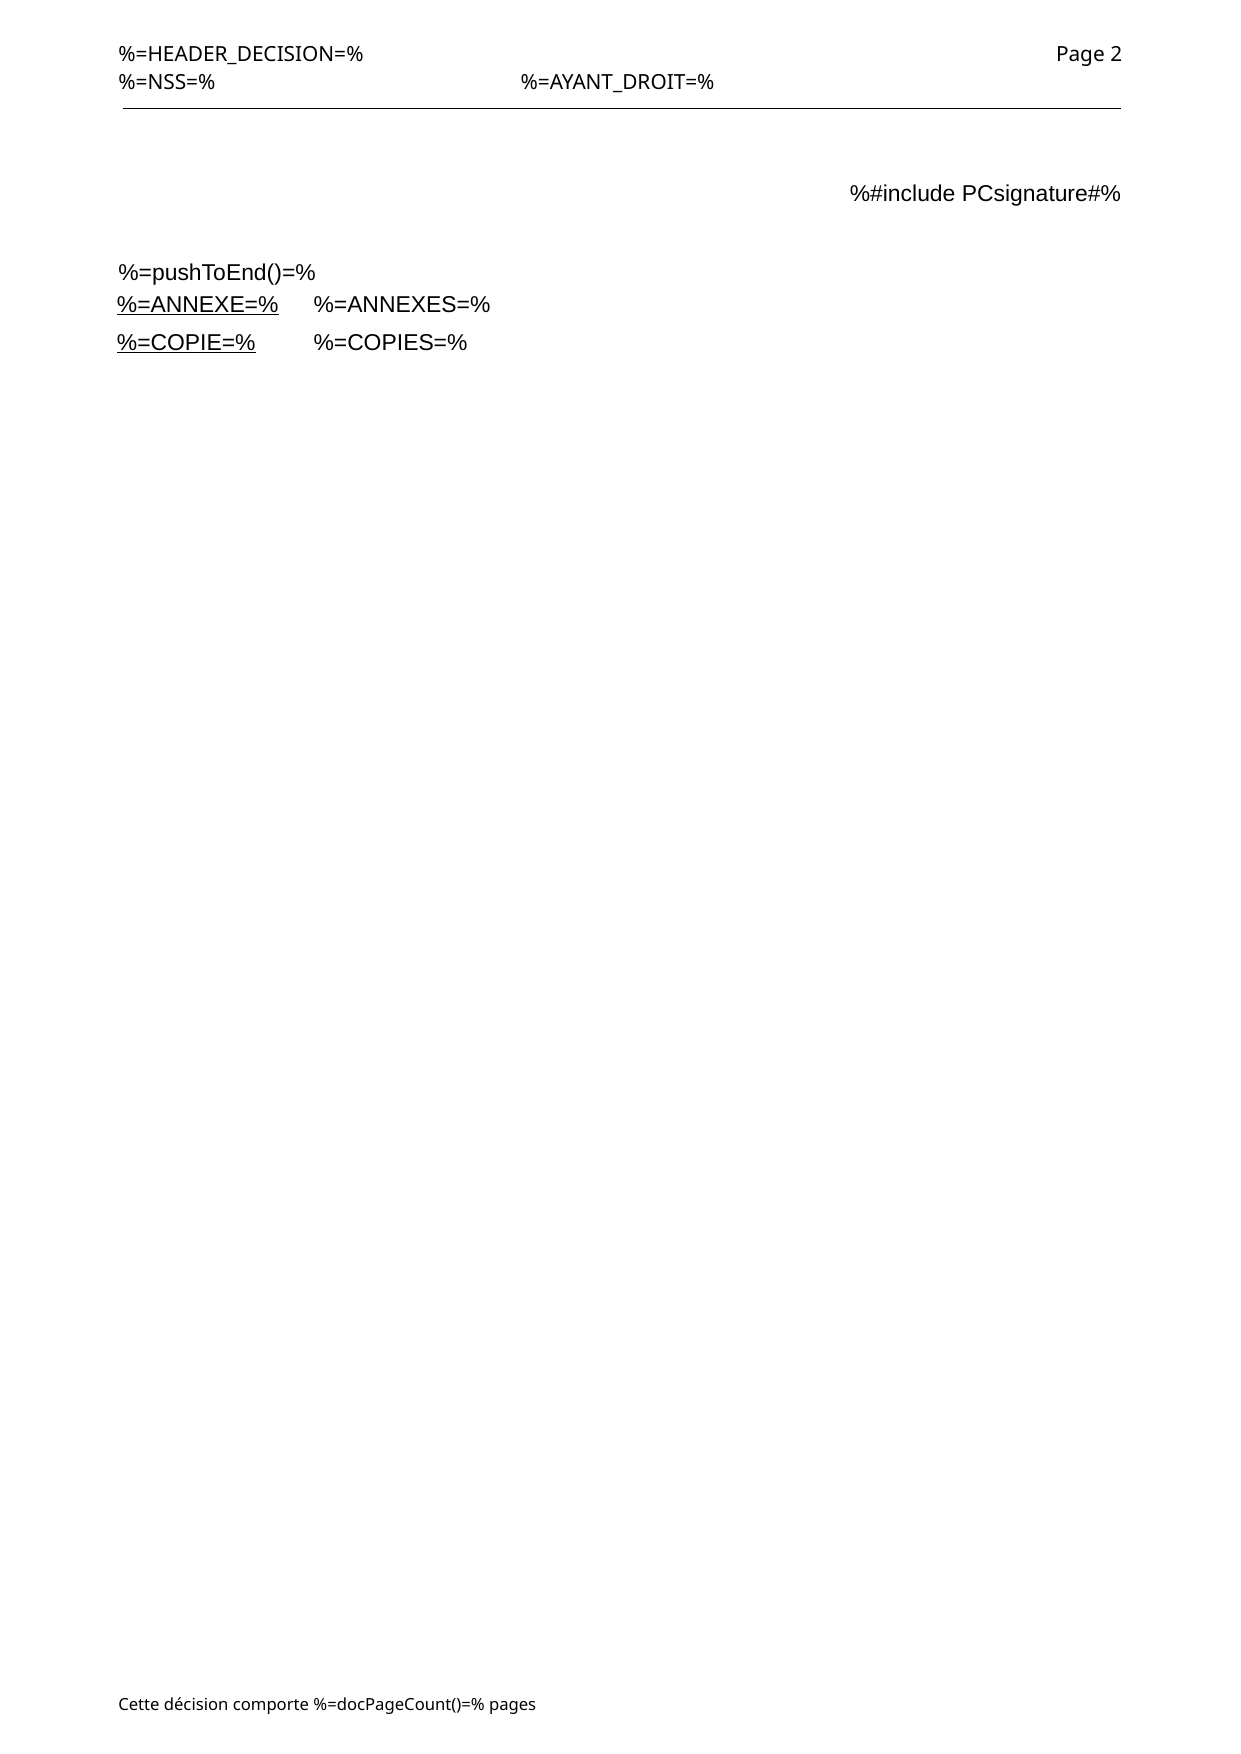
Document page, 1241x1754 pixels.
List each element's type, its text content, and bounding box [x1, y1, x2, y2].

text %=pushToEnd()=% [118, 259, 1122, 286]
table_cell %=COPIES=% [315, 324, 1122, 361]
table_cell %=COPIE=% [118, 324, 315, 361]
table_header %=ANNEXE=% [118, 286, 315, 323]
table_header %=ANNEXES=% [315, 286, 1122, 323]
text %#include PCsignature#% [118, 180, 1122, 207]
